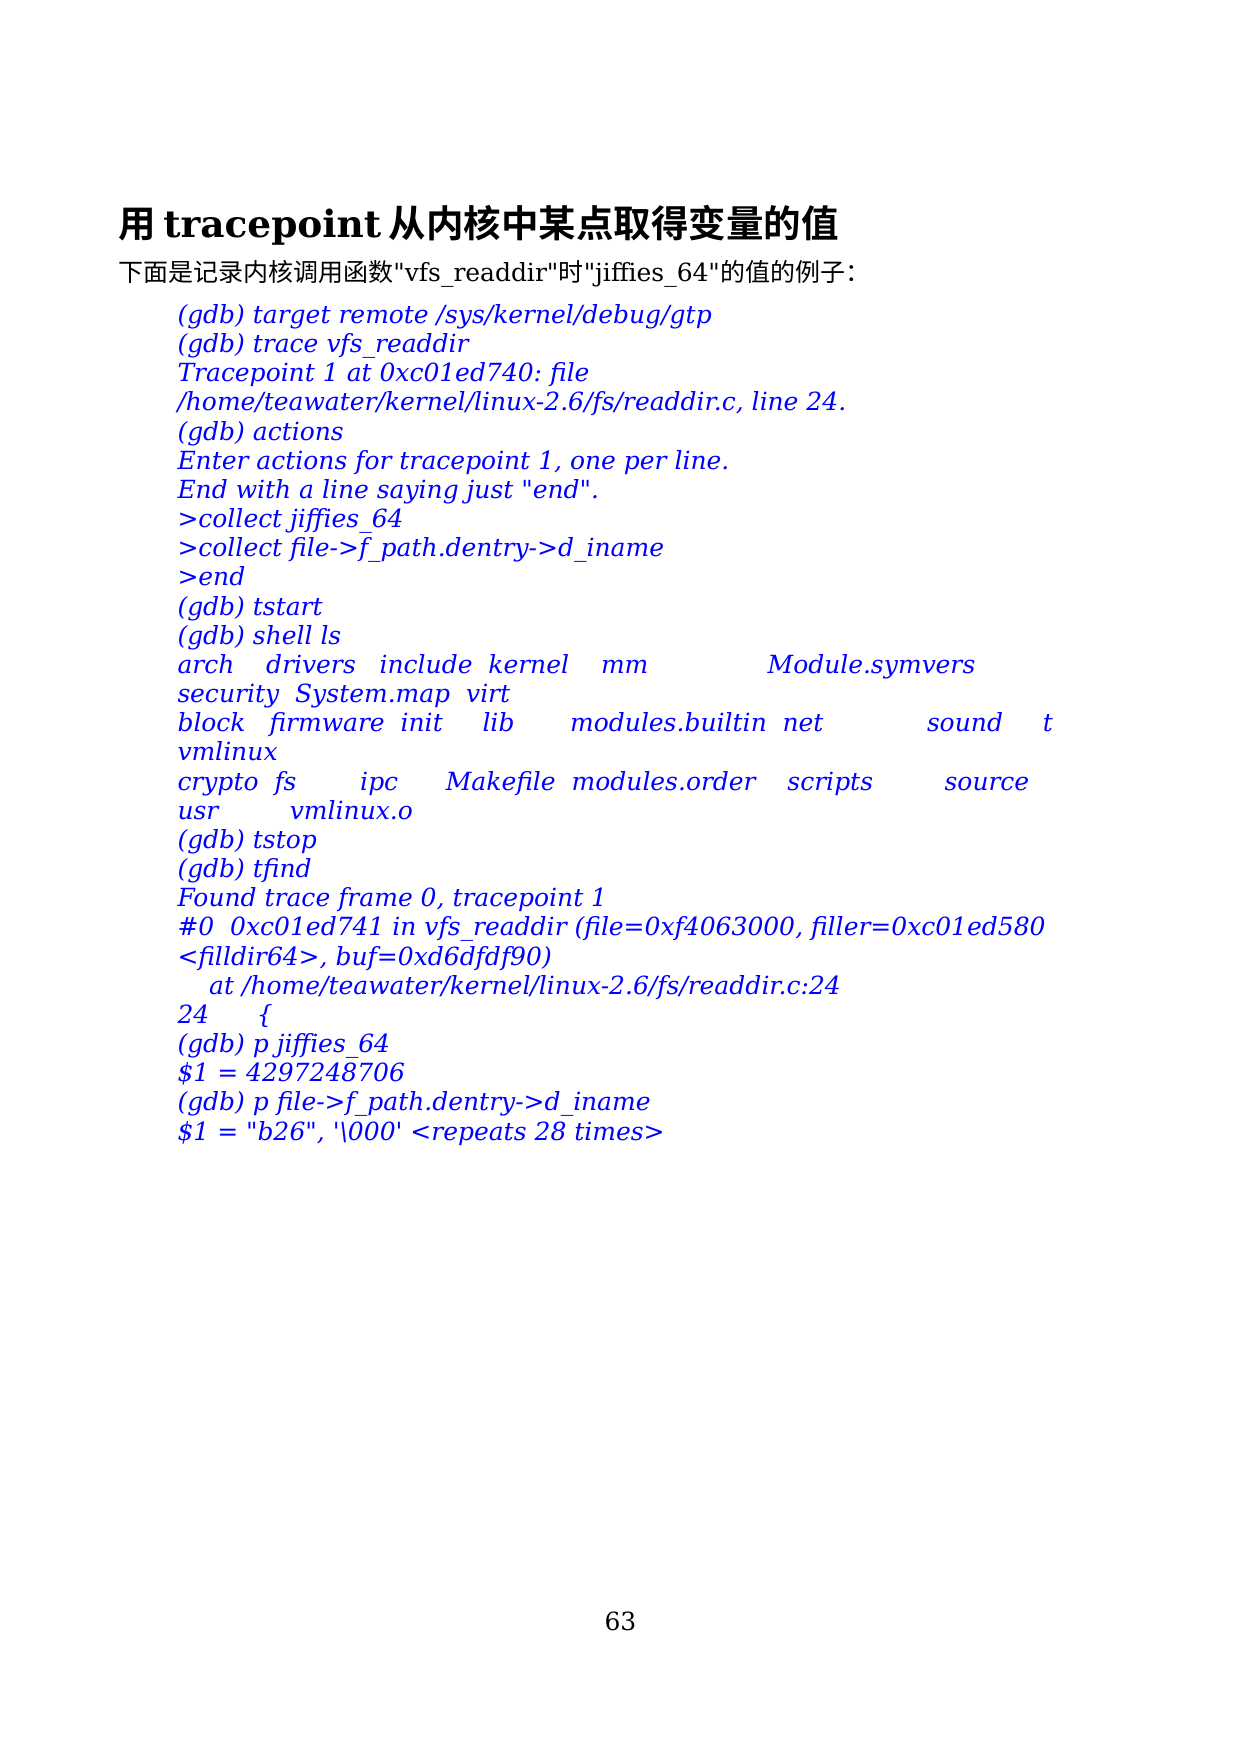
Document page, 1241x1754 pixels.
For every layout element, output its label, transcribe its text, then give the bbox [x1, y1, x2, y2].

text Found trace frame 0, tracepoint 1 [177, 883, 1063, 912]
text crypto fs ipc Makefile modules.order scripts source usr vmlinux.o [177, 767, 1063, 825]
text >collect jiffies_64 [177, 504, 1063, 533]
subtitle 用tracepoint从内核中某点取得变量的值 [118, 202, 1122, 246]
text Enter actions for tracepoint 1, one per line. [177, 446, 1063, 475]
text arch drivers include kernel mm Module.symvers security System.map virt [177, 650, 1063, 708]
text >collect file->f_path.dentry->d_iname [177, 533, 1063, 562]
text (gdb) target remote /sys/kernel/debug/gtp [177, 300, 1063, 329]
text block firmware init lib modules.builtin net sound t vmlinux [177, 708, 1063, 767]
text $1 = 4297248706 [177, 1058, 1063, 1087]
text at /home/teawater/kernel/linux-2.6/fs/readdir.c:24 [177, 971, 1063, 1000]
text (gdb) p jiffies_64 [177, 1029, 1063, 1058]
text End with a line saying just "end". [177, 475, 1063, 504]
text 下面是记录内核调用函数"vfs_readdir"时"jiffies_64"的值的例子： [118, 258, 1122, 287]
text (gdb) trace vfs_readdir [177, 329, 1063, 358]
text (gdb) tstop [177, 825, 1063, 854]
text (gdb) shell ls [177, 621, 1063, 650]
text $1 = "b26", '\000' <repeats 28 times> [177, 1117, 1063, 1146]
text (gdb) p file->f_path.dentry->d_iname [177, 1087, 1063, 1117]
text (gdb) tfind [177, 854, 1063, 883]
text (gdb) actions [177, 417, 1063, 446]
text 24 { [177, 1000, 1063, 1029]
text >end [177, 562, 1063, 592]
text #0 0xc01ed741 in vfs_readdir (file=0xf4063000, filler=0xc01ed580 <filldir64>, buf=0xd6dfdf90) [177, 912, 1063, 971]
text (gdb) tstart [177, 592, 1063, 621]
text Tracepoint 1 at 0xc01ed740: file /home/teawater/kernel/linux-2.6/fs/readdir.c, line 24. [177, 358, 1063, 417]
